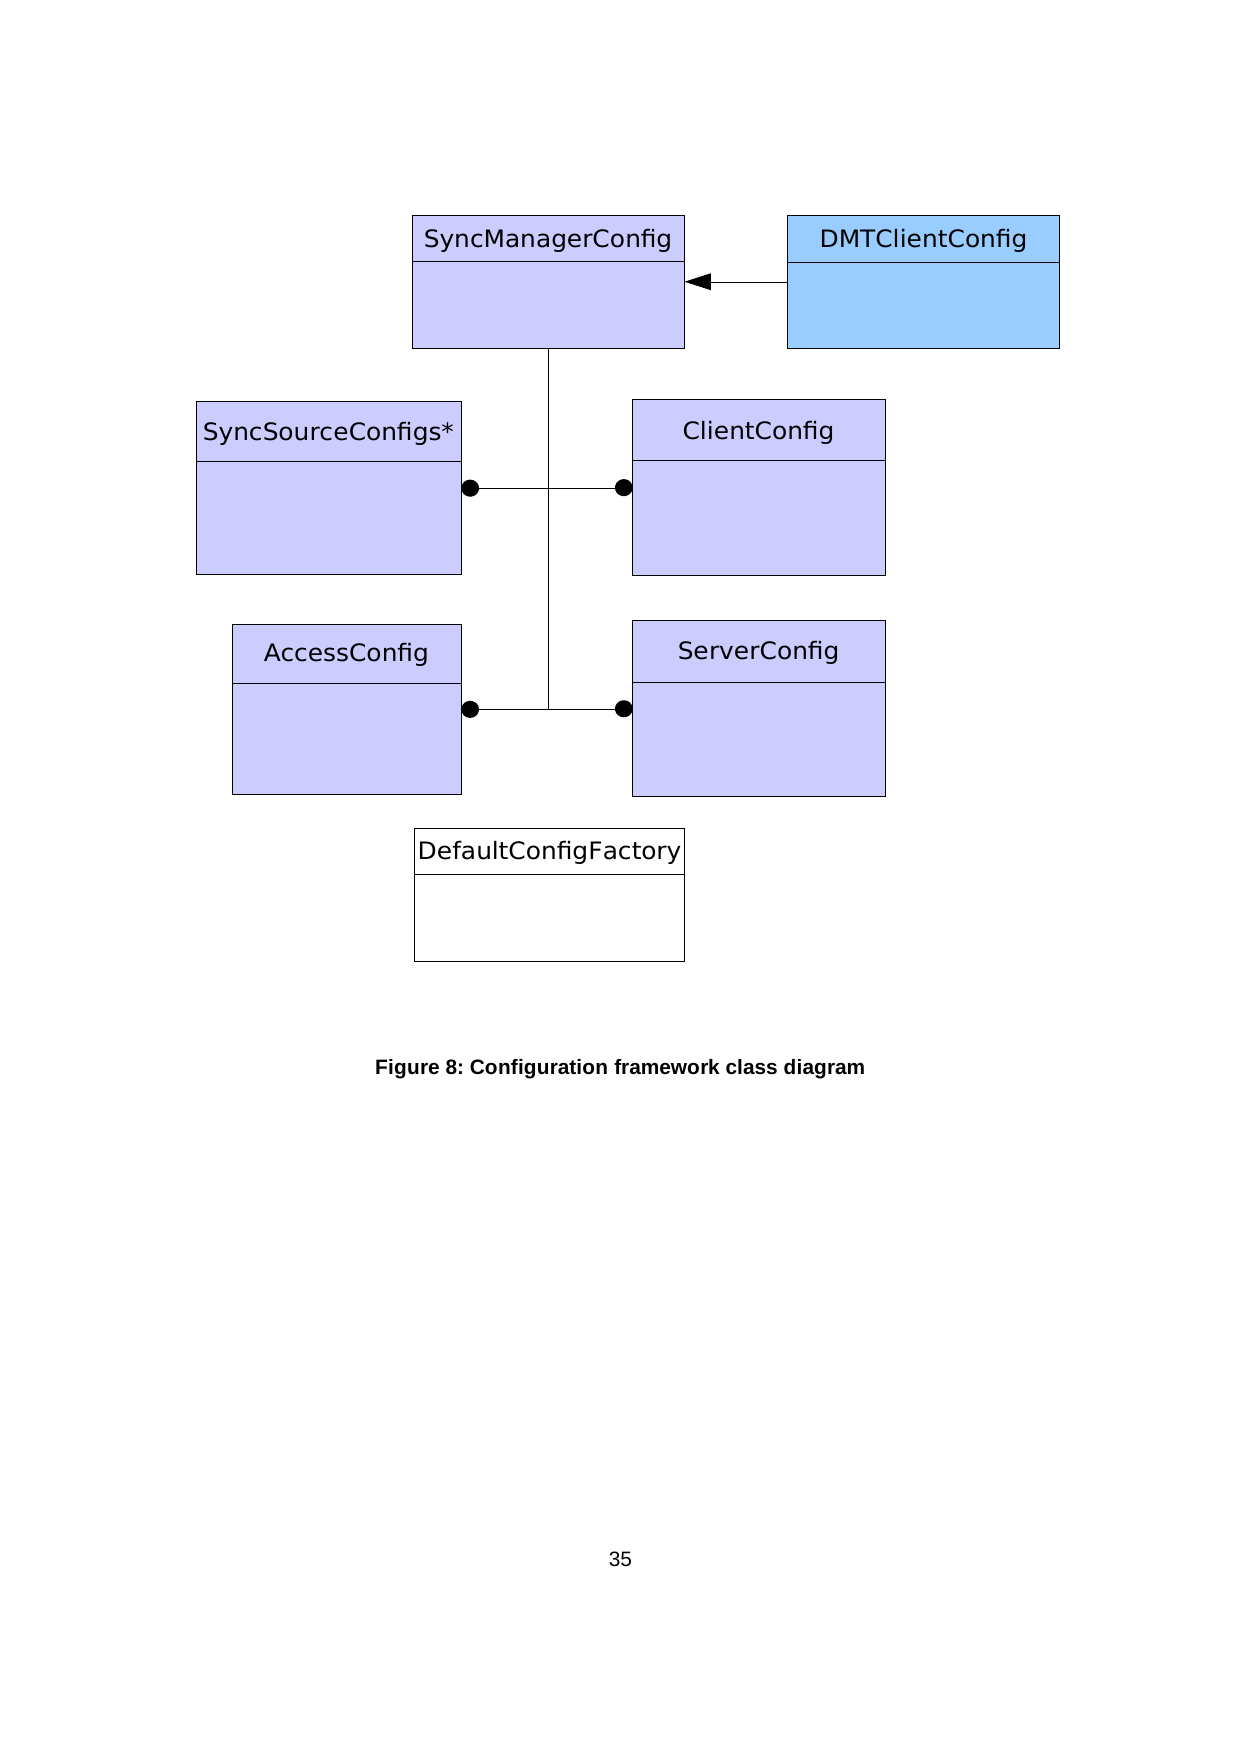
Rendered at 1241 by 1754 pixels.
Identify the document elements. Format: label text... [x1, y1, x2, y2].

text [179, 1079, 1061, 1516]
text Figure 8: Configuration framework class diagram [179, 202, 1061, 1079]
text [179, 177, 1061, 202]
